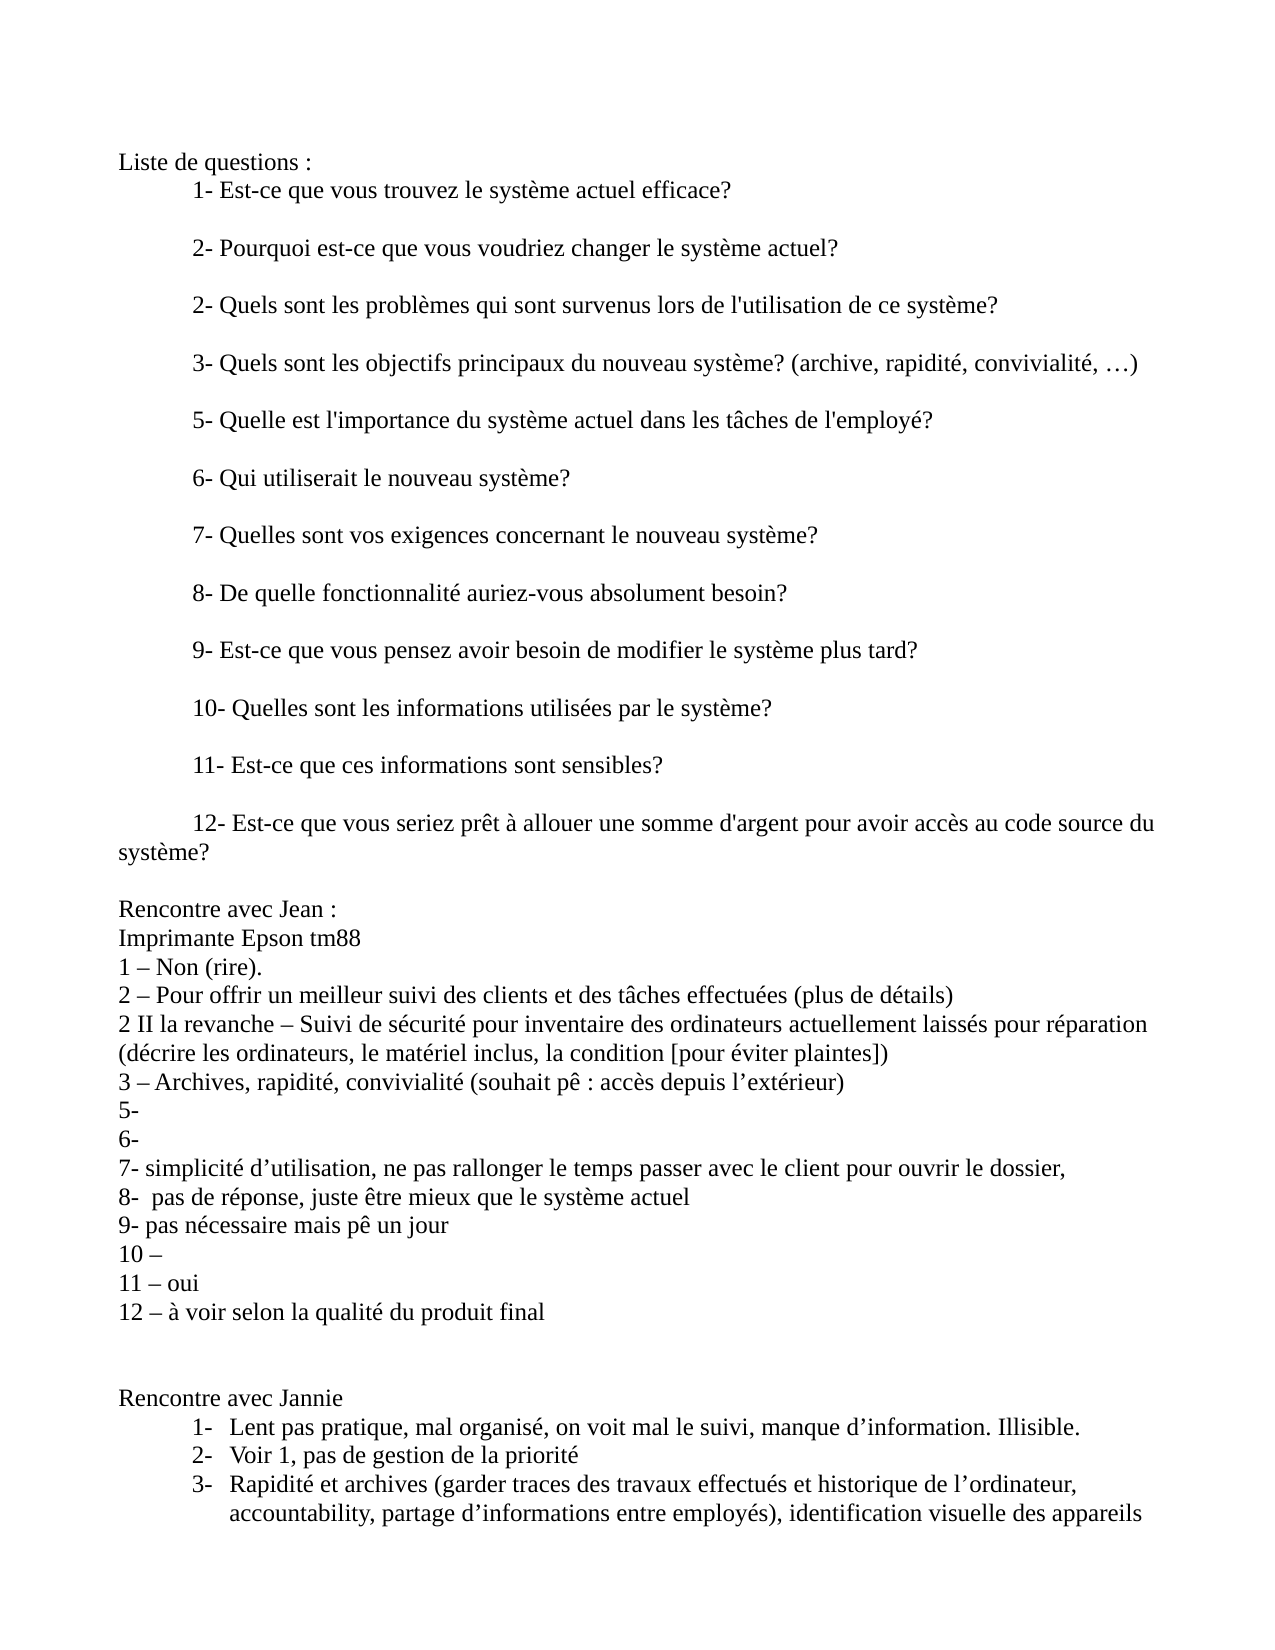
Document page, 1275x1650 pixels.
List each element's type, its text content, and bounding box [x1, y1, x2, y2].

text 8- De quelle fonctionnalité auriez-vous absolument besoin? [118, 578, 1157, 607]
text 7- Quelles sont vos exigences concernant le nouveau système? [118, 521, 1157, 549]
list Rapidité et archives (garder traces des travaux effectués et historique de l’ordinateur, accountability, partage d’informations entre employés), identification visuelle des appareils [192, 1469, 1157, 1527]
text 5- Quelle est l'importance du système actuel dans les tâches de l'employé? [118, 406, 1157, 434]
text 5- [118, 1096, 1157, 1124]
text 8- pas de réponse, juste être mieux que le système actuel [118, 1182, 1157, 1211]
text 10- Quelles sont les informations utilisées par le système? [118, 693, 1157, 722]
text Rencontre avec Jannie [118, 1383, 1157, 1412]
text 12- Est-ce que vous seriez prêt à allouer une somme d'argent pour avoir accès au code source du système? [118, 808, 1157, 866]
list Lent pas pratique, mal organisé, on voit mal le suivi, manque d’information. Illisible. [192, 1412, 1157, 1441]
text 3 – Archives, rapidité, convivialité (souhait pê : accès depuis l’extérieur) [118, 1067, 1157, 1096]
text Liste de questions : [118, 147, 1157, 176]
text 7- simplicité d’utilisation, ne pas rallonger le temps passer avec le client pour ouvrir le dossier, [118, 1153, 1157, 1182]
text 6- Qui utiliserait le nouveau système? [118, 463, 1157, 492]
text 1 – Non (rire). [118, 952, 1157, 981]
text Imprimante Epson tm88 [118, 923, 1157, 952]
text 9- pas nécessaire mais pê un jour [118, 1211, 1157, 1239]
text 2 II la revanche – Suivi de sécurité pour inventaire des ordinateurs actuellement laissés pour réparation (décrire les ordinateurs, le matériel inclus, la condition [pour éviter plaintes]) [118, 1009, 1157, 1067]
text 12 – à voir selon la qualité du produit final [118, 1297, 1157, 1326]
text 9- Est-ce que vous pensez avoir besoin de modifier le système plus tard? [118, 636, 1157, 664]
text Rencontre avec Jean : [118, 894, 1157, 923]
text 3- Quels sont les objectifs principaux du nouveau système? (archive, rapidité, convivialité, …) [118, 348, 1157, 377]
text 2- Quels sont les problèmes qui sont survenus lors de l'utilisation de ce système? [118, 291, 1157, 319]
text 6- [118, 1124, 1157, 1153]
text 2- Pourquoi est-ce que vous voudriez changer le système actuel? [118, 233, 1157, 262]
text 11- Est-ce que ces informations sont sensibles? [118, 751, 1157, 779]
list Voir 1, pas de gestion de la priorité [192, 1441, 1157, 1469]
text 10 – [118, 1239, 1157, 1268]
text 2 – Pour offrir un meilleur suivi des clients et des tâches effectuées (plus de détails) [118, 981, 1157, 1009]
text 1- Est-ce que vous trouvez le système actuel efficace? [118, 176, 1157, 204]
text 11 – oui [118, 1268, 1157, 1297]
